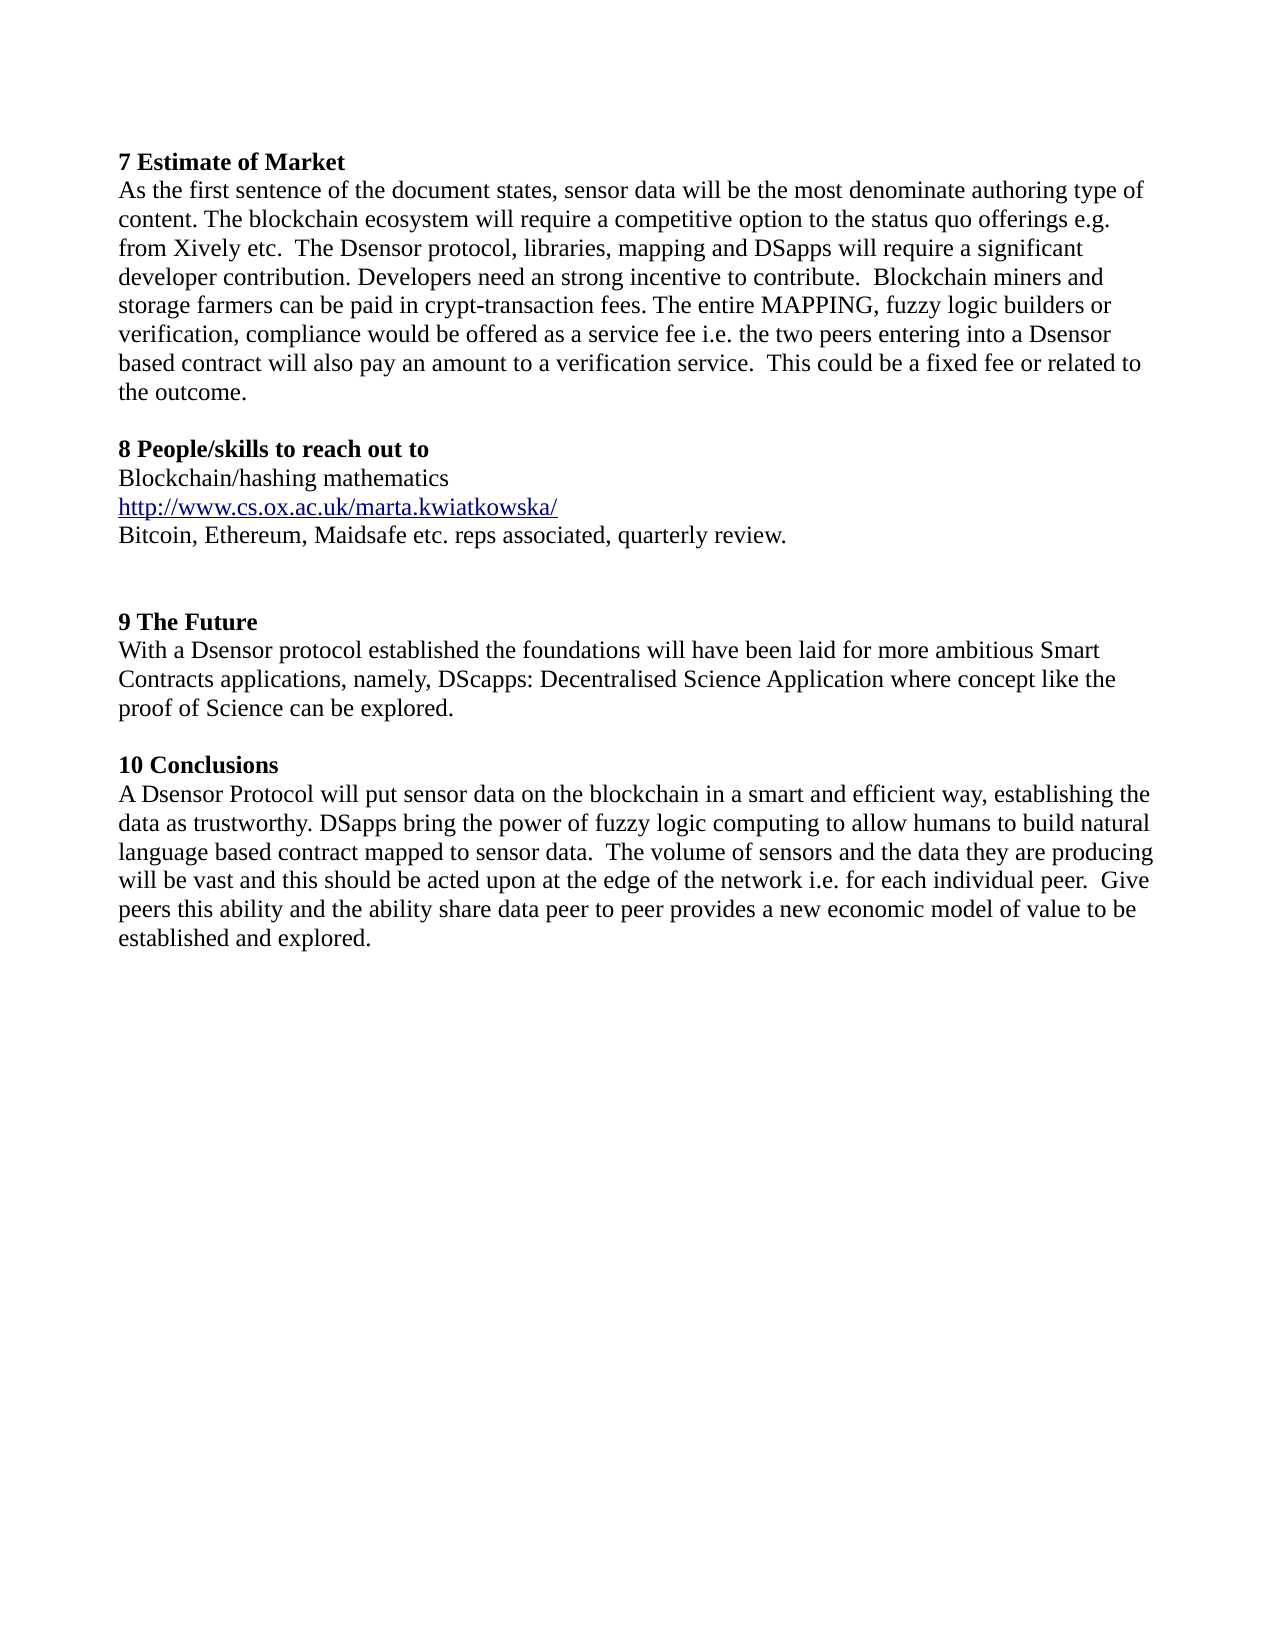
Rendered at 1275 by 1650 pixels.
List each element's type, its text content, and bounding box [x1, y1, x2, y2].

text Blockchain/hashing mathematics [118, 463, 1157, 492]
text 7 Estimate of Market [118, 147, 1157, 176]
text A Dsensor Protocol will put sensor data on the blockchain in a smart and efficient way, establishing the data as trustworthy. DSapps bring the power of fuzzy logic computing to allow humans to build natural language based contract mapped to sensor data. The volume of sensors and the data they are producing will be vast and this should be acted upon at the edge of the network i.e. for each individual peer. Give peers this ability and the ability share data peer to peer provides a new economic model of value to be established and explored. [118, 779, 1157, 952]
text 8 People/skills to reach out to [118, 434, 1157, 463]
text Bitcoin, Ethereum, Maidsafe etc. reps associated, quarterly review. [118, 521, 1157, 549]
text http://www.cs.ox.ac.uk/marta.kwiatkowska/ [118, 492, 1157, 521]
text 10 Conclusions [118, 751, 1157, 779]
text As the first sentence of the document states, sensor data will be the most denominate authoring type of content. The blockchain ecosystem will require a competitive option to the status quo offerings e.g. from Xively etc. The Dsensor protocol, libraries, mapping and DSapps will require a significant developer contribution. Developers need an strong incentive to contribute. Blockchain miners and storage farmers can be paid in crypt-transaction fees. The entire MAPPING, fuzzy logic builders or verification, compliance would be offered as a service fee i.e. the two peers entering into a Dsensor based contract will also pay an amount to a verification service. This could be a fixed fee or related to the outcome. [118, 176, 1157, 406]
text With a Dsensor protocol established the foundations will have been laid for more ambitious Smart Contracts applications, namely, DScapps: Decentralised Science Application where concept like the proof of Science can be explored. [118, 636, 1157, 722]
text 9 The Future [118, 607, 1157, 636]
